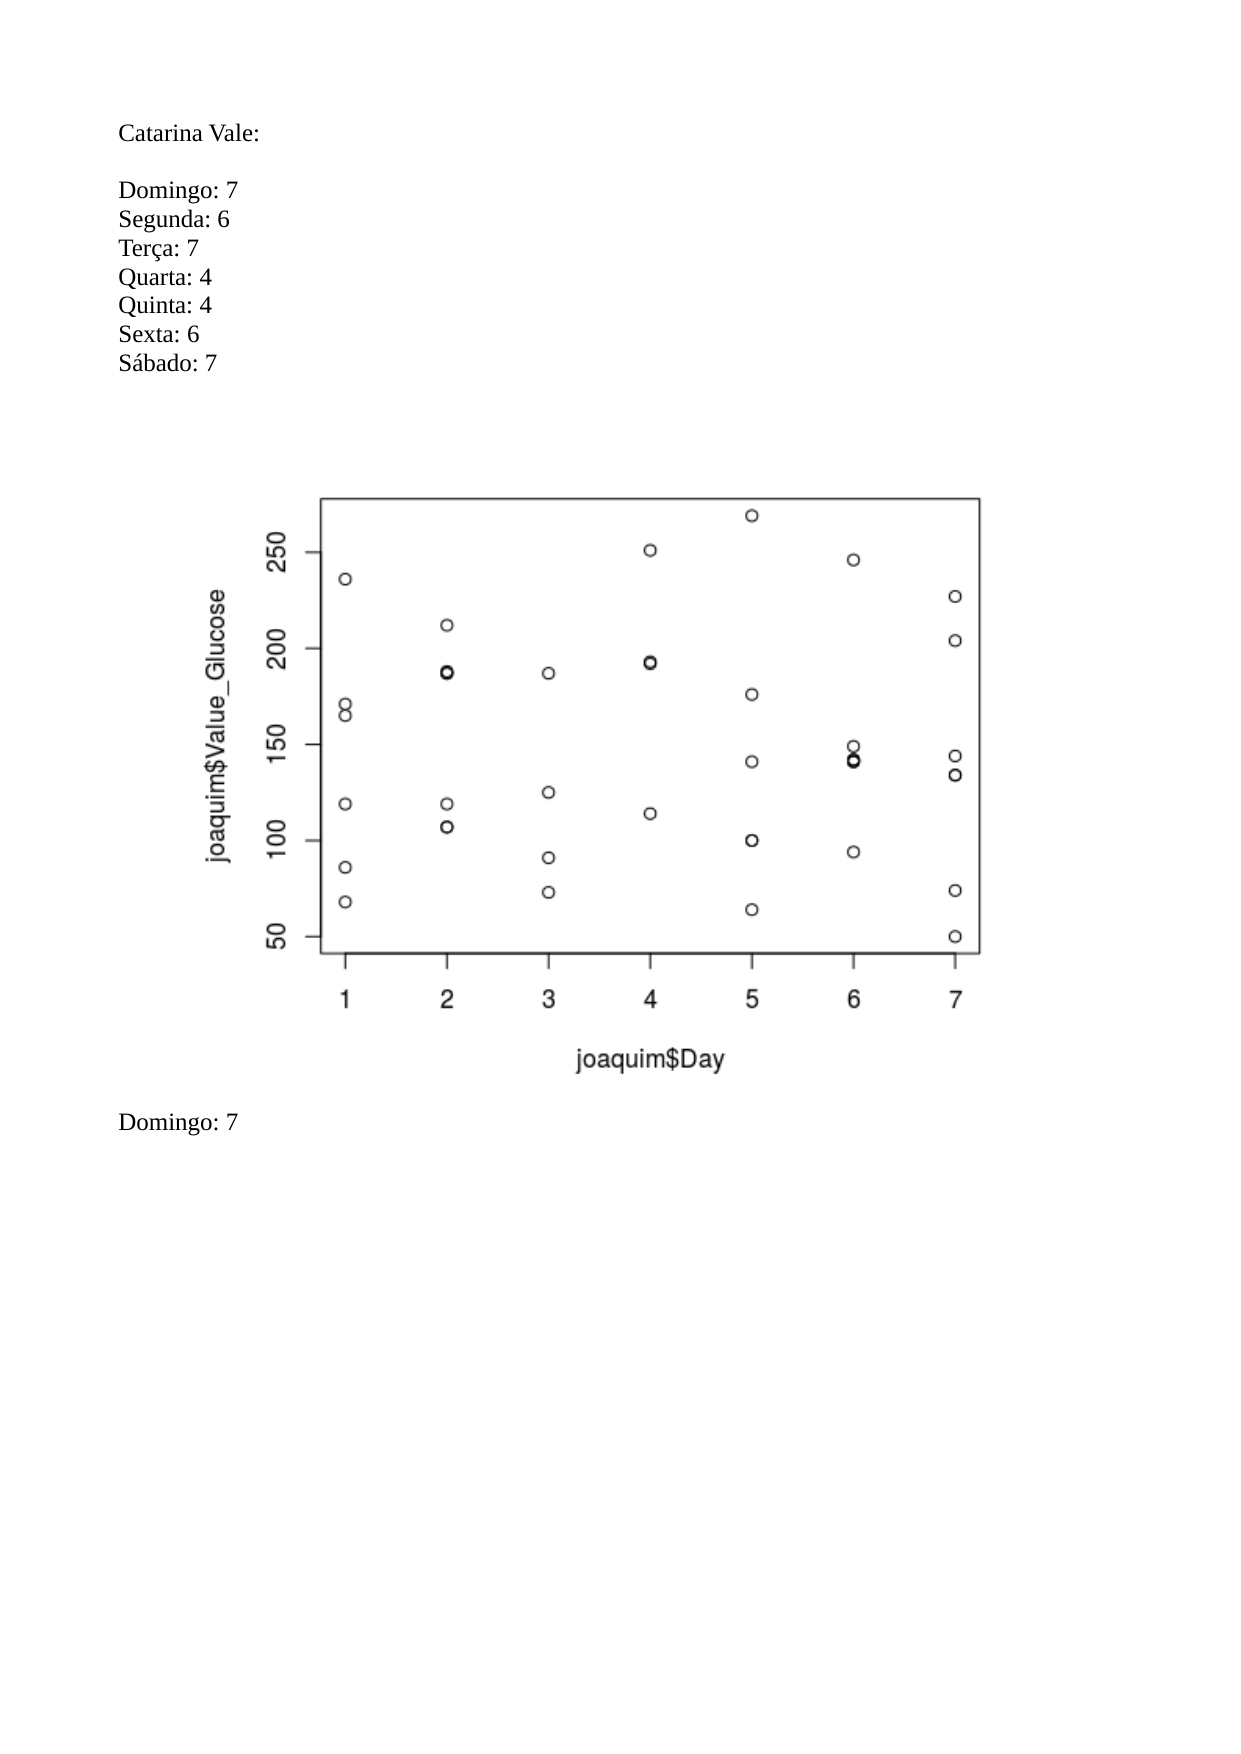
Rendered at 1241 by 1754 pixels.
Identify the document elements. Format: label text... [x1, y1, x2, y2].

text Terça: 7 [118, 233, 1122, 262]
text Quinta: 4 [118, 291, 1122, 319]
text Quarta: 4 [118, 262, 1122, 291]
picture [198, 376, 1043, 1107]
text Segunda: 6 [118, 204, 1122, 233]
text Sábado: 7 [118, 348, 1122, 377]
text Domingo: 7 [118, 377, 1122, 1135]
text Domingo: 7 [118, 176, 1122, 204]
text Catarina Vale: [118, 118, 1122, 147]
text Sexta: 6 [118, 319, 1122, 348]
